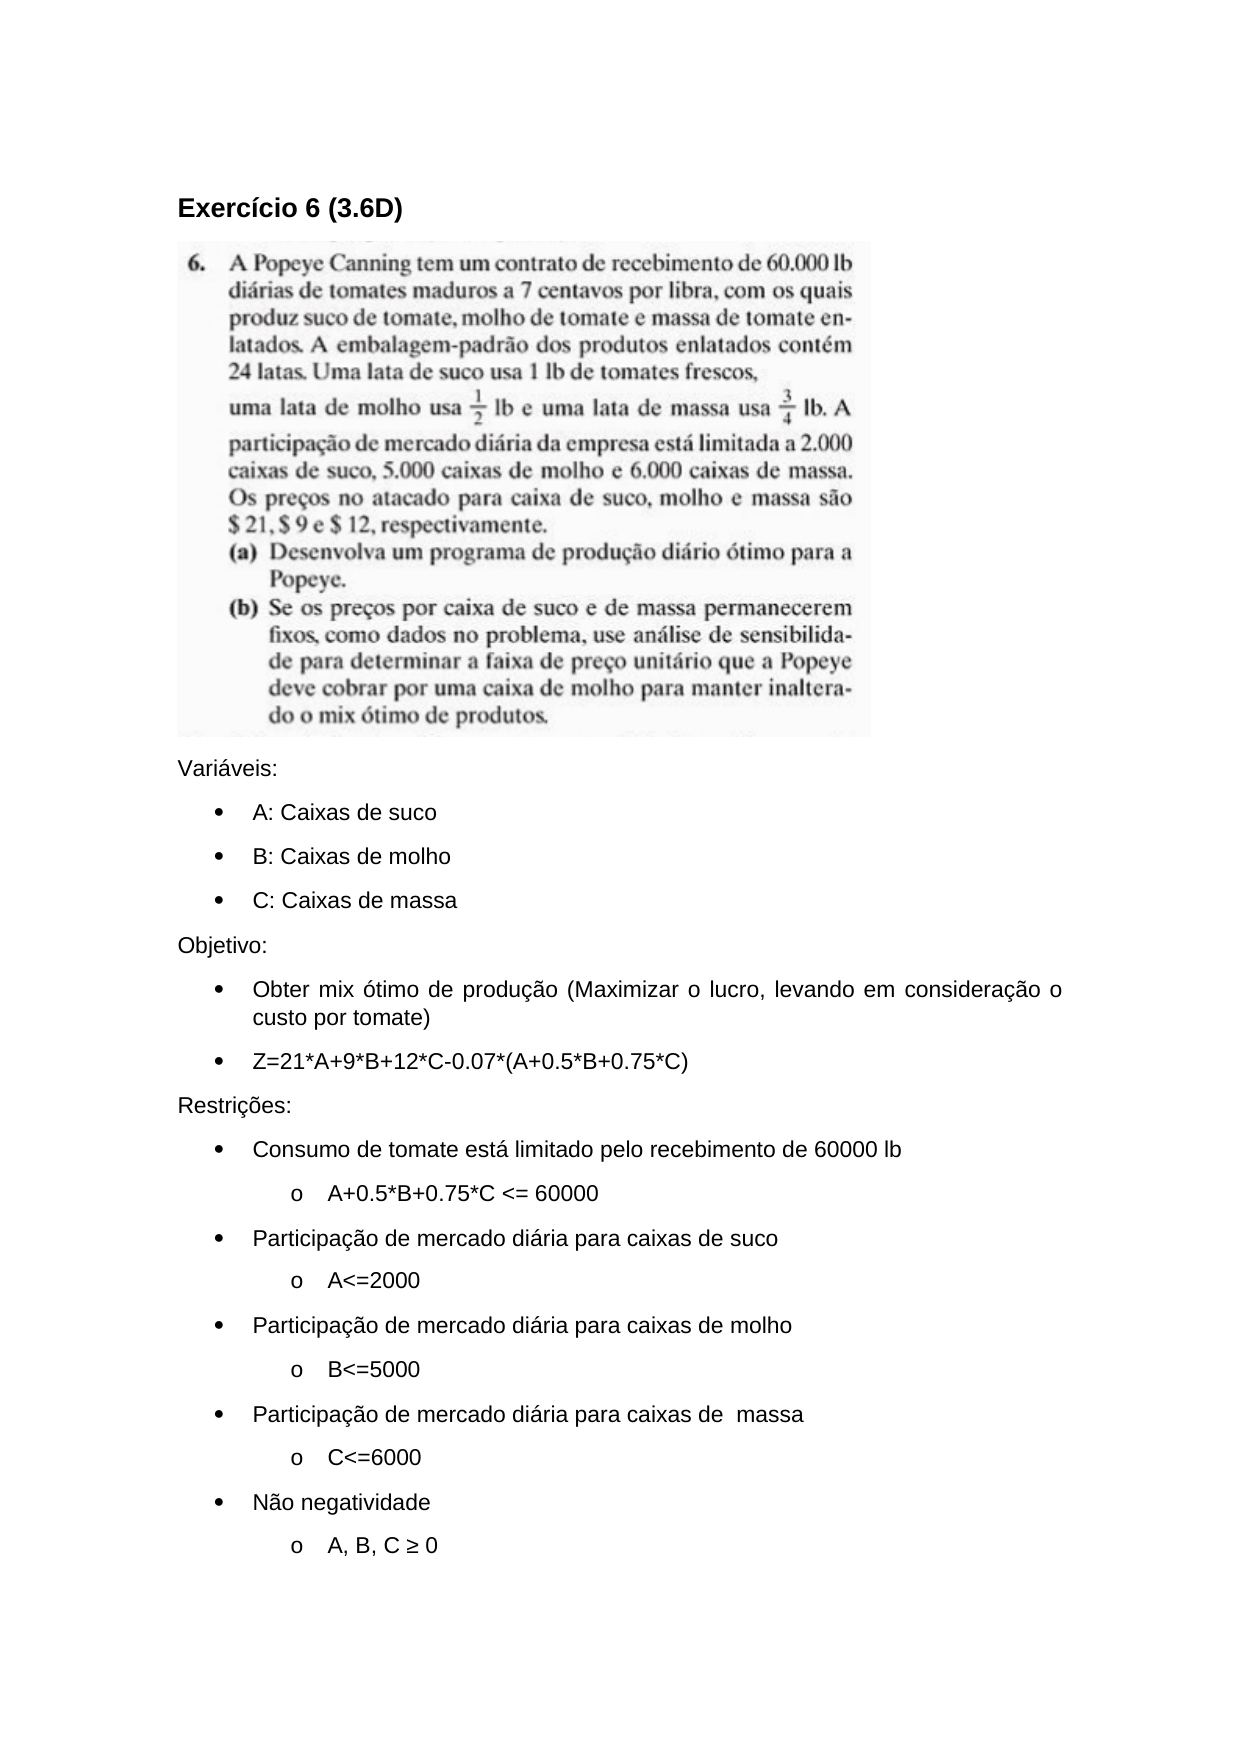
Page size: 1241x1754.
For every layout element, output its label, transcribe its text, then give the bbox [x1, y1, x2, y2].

list Participação de mercado diária para caixas de massa [215, 1401, 1063, 1427]
list A<=2000 [290, 1267, 1063, 1296]
list Participação de mercado diária para caixas de molho [215, 1312, 1063, 1339]
list A, B, C ≥ 0 [290, 1532, 1063, 1560]
list B<=5000 [290, 1356, 1063, 1384]
list Consumo de tomate está limitado pelo recebimento de 60000 lb [215, 1136, 1063, 1163]
list Participação de mercado diária para caixas de suco [215, 1224, 1063, 1251]
list C<=6000 [290, 1443, 1063, 1472]
text Objetivo: [177, 932, 1063, 958]
list A+0.5*B+0.75*C <= 60000 [290, 1179, 1063, 1208]
text Variáveis: [177, 755, 1063, 781]
list Não negatividade [215, 1488, 1063, 1515]
list Obter mix ótimo de produção (Maximizar o lucro, levando em consideração o custo por tomate) [215, 976, 1063, 1030]
text Restrições: [177, 1092, 1063, 1118]
list Z=21*A+9*B+12*C-0.07*(A+0.5*B+0.75*C) [215, 1048, 1063, 1074]
text Exercício 6 (3.6D) [177, 192, 1063, 223]
list C: Caixas de massa [215, 887, 1063, 914]
list B: Caixas de molho [215, 843, 1063, 869]
list A: Caixas de suco [215, 799, 1063, 825]
